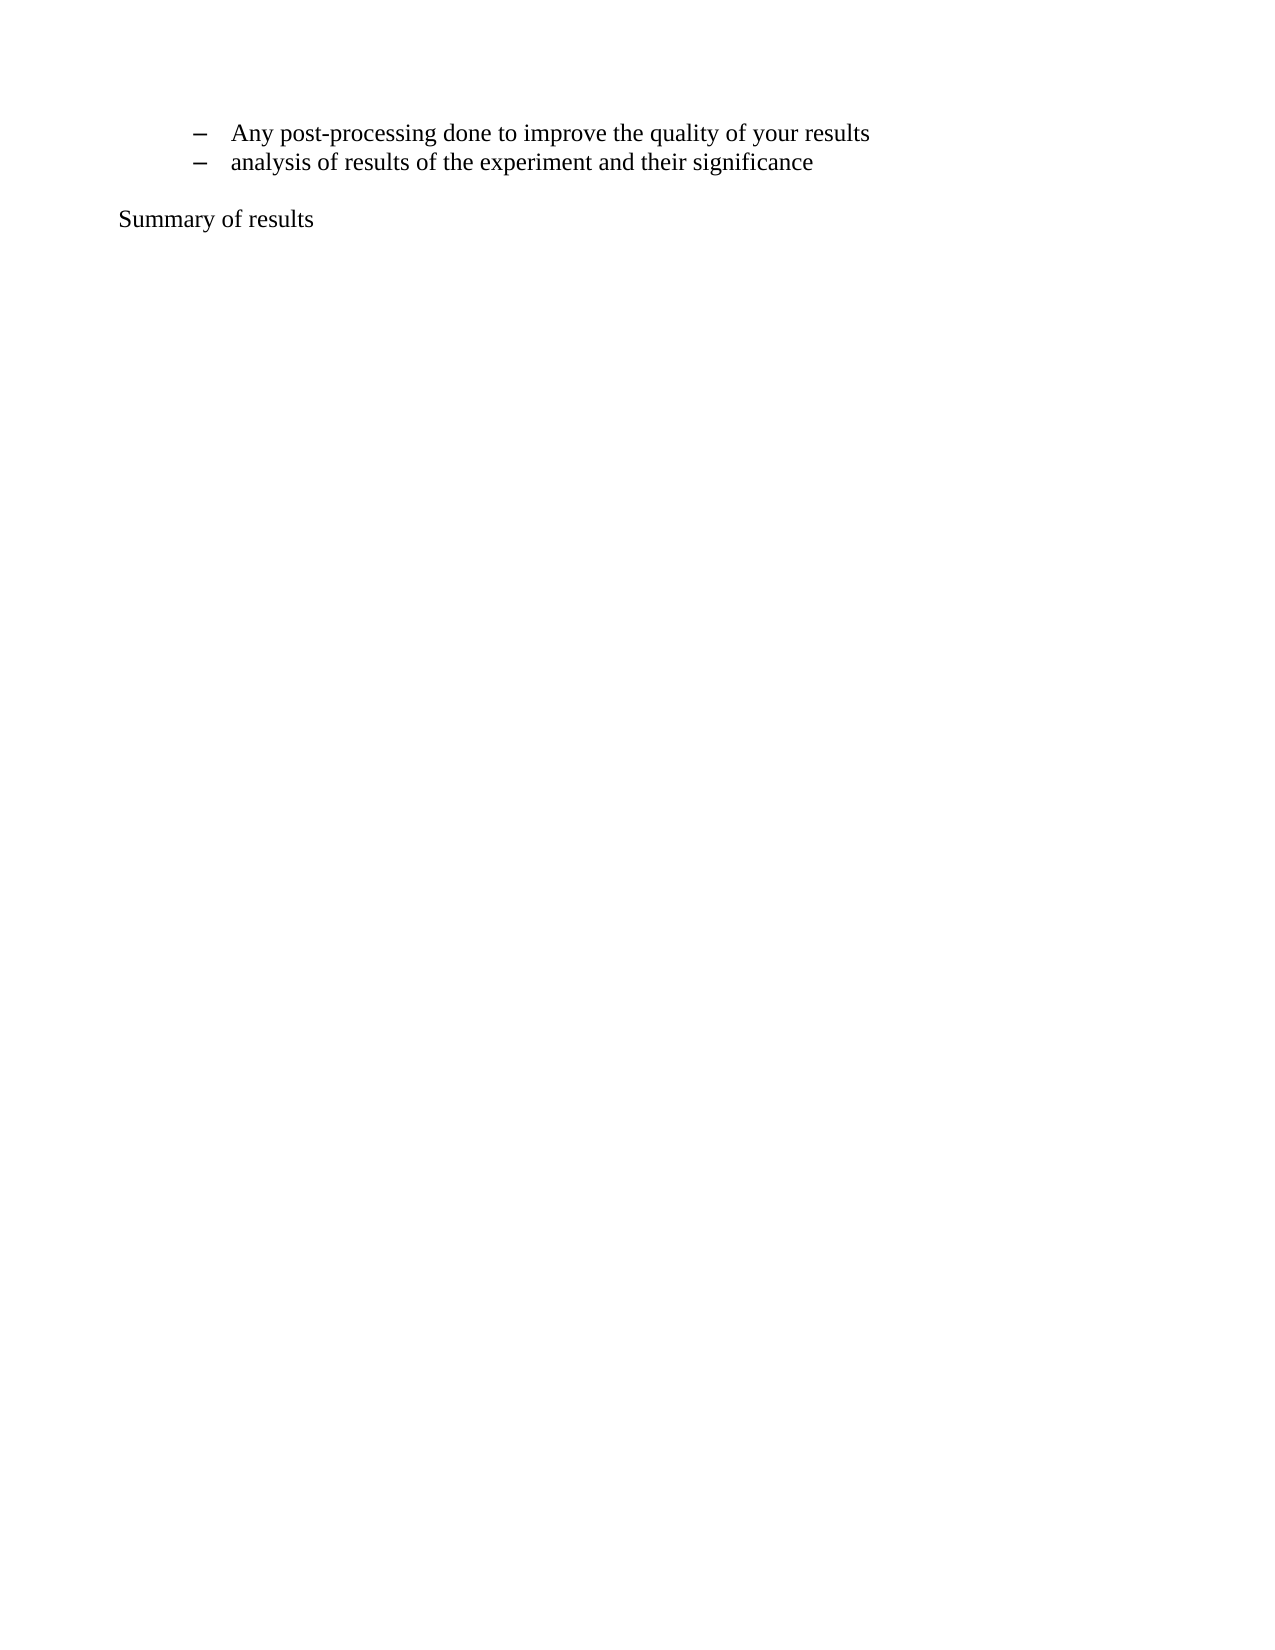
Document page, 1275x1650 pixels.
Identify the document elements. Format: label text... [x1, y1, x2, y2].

list analysis of results of the experiment and their significance [193, 147, 1157, 176]
list Any post-processing done to improve the quality of your results [193, 118, 1157, 147]
text Summary of results [118, 204, 1157, 233]
